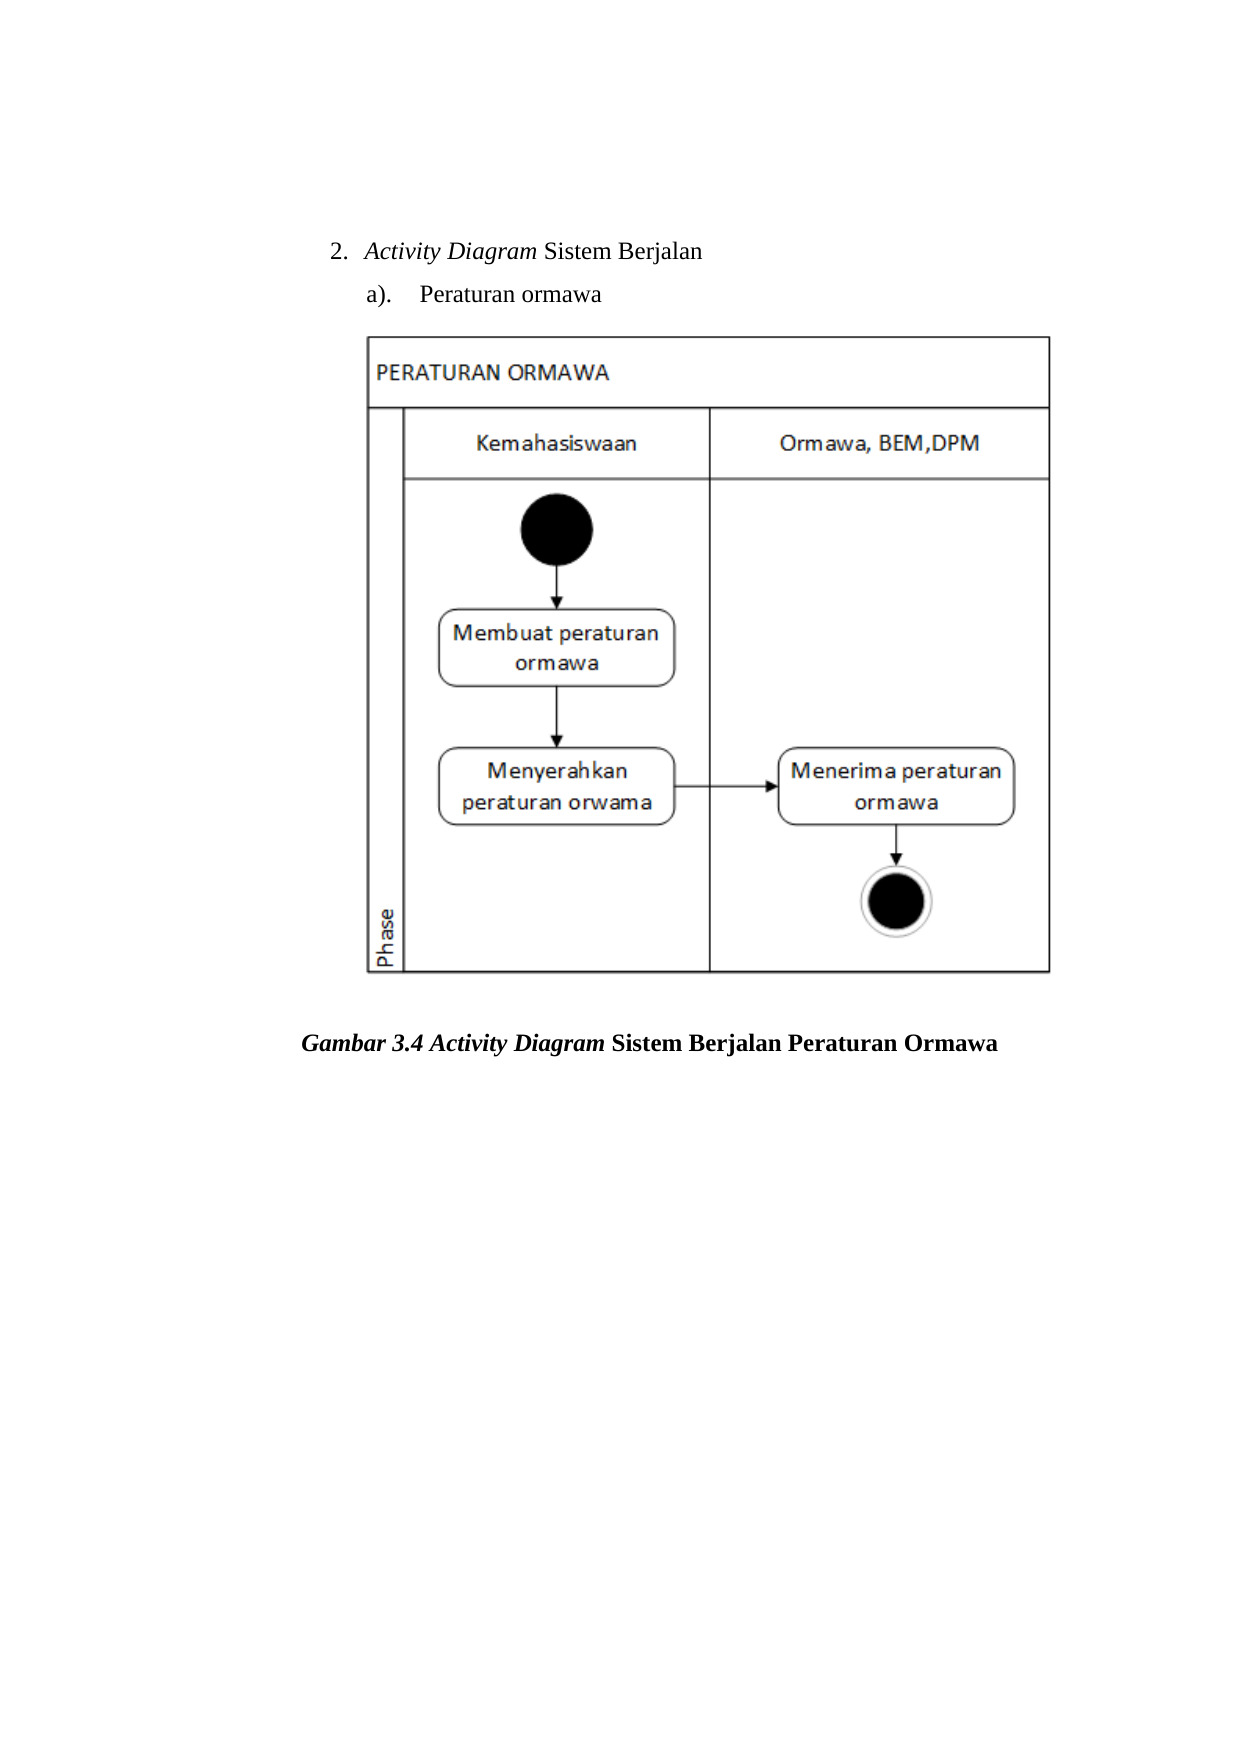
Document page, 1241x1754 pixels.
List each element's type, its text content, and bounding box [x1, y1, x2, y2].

picture [362, 336, 1052, 982]
table_header [236, 323, 1063, 1016]
text Gambar 3.4 Activity Diagram Sistem Berjalan Peraturan Ormawa [236, 1028, 1063, 1057]
list Peraturan ormawa [313, 279, 1063, 308]
list Activity Diagram Sistem Berjalan [330, 236, 1063, 265]
